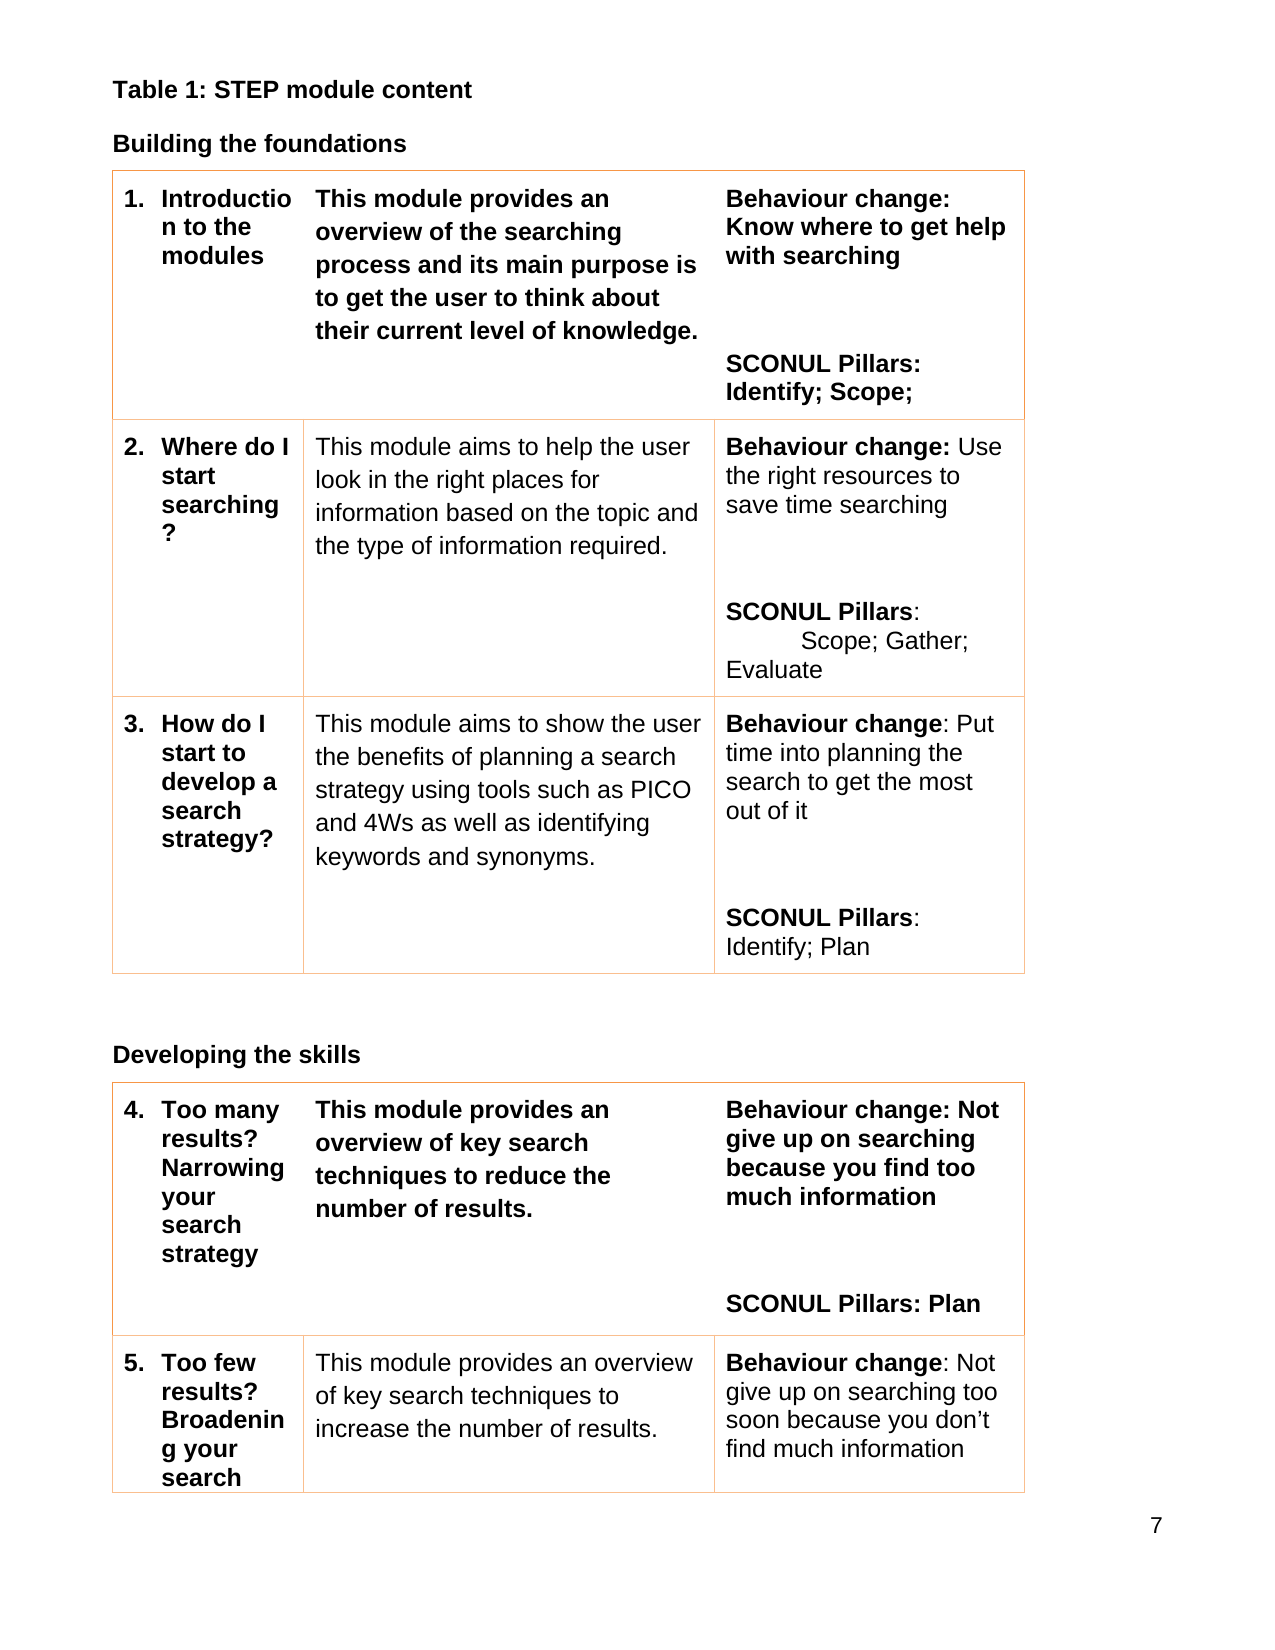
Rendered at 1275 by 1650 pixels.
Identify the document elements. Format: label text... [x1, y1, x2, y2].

table_cell How do I start to develop a search strategy? [113, 697, 303, 973]
text Building the foundations [112, 129, 1162, 157]
table_header Introduction to the modules [113, 171, 304, 418]
table_cell Too few results? Broadening your search [113, 1336, 303, 1492]
table_header Behaviour change: Know where to get help with searching SCONUL Pillars: Identify; Scope; [714, 171, 1024, 418]
table_header Behaviour change: Not give up on searching because you find too much information SCONUL Pillars: Plan [714, 1083, 1024, 1334]
text Table 1: STEP module content [112, 75, 1162, 104]
table_cell Behaviour change: Put time into planning the search to get the most out of it SCONUL Pillars: Identify; Plan [715, 697, 1024, 973]
table_header Too many results? Narrowing your search strategy [113, 1083, 304, 1334]
text Developing the skills [112, 1040, 1162, 1069]
table_cell Behaviour change: Not give up on searching too soon because you don’t find much information [715, 1336, 1024, 1492]
table_cell This module aims to show the user the benefits of planning a search strategy using tools such as PICO and 4Ws as well as identifying keywords and synonyms. [304, 697, 714, 973]
table_cell This module aims to help the user look in the right places for information based on the topic and the type of information required. [304, 420, 714, 696]
table_cell Behaviour change: Use the right resources to save time searching SCONUL Pillars: Scope; Gather; Evaluate [715, 420, 1024, 696]
table_cell This module provides an overview of key search techniques to increase the number of results. [304, 1336, 714, 1492]
table_header This module provides an overview of the searching process and its main purpose is to get the user to think about their current level of knowledge. [304, 171, 714, 418]
table_header This module provides an overview of key search techniques to reduce the number of results. [304, 1083, 714, 1334]
table_cell Where do I start searching? [113, 420, 303, 696]
